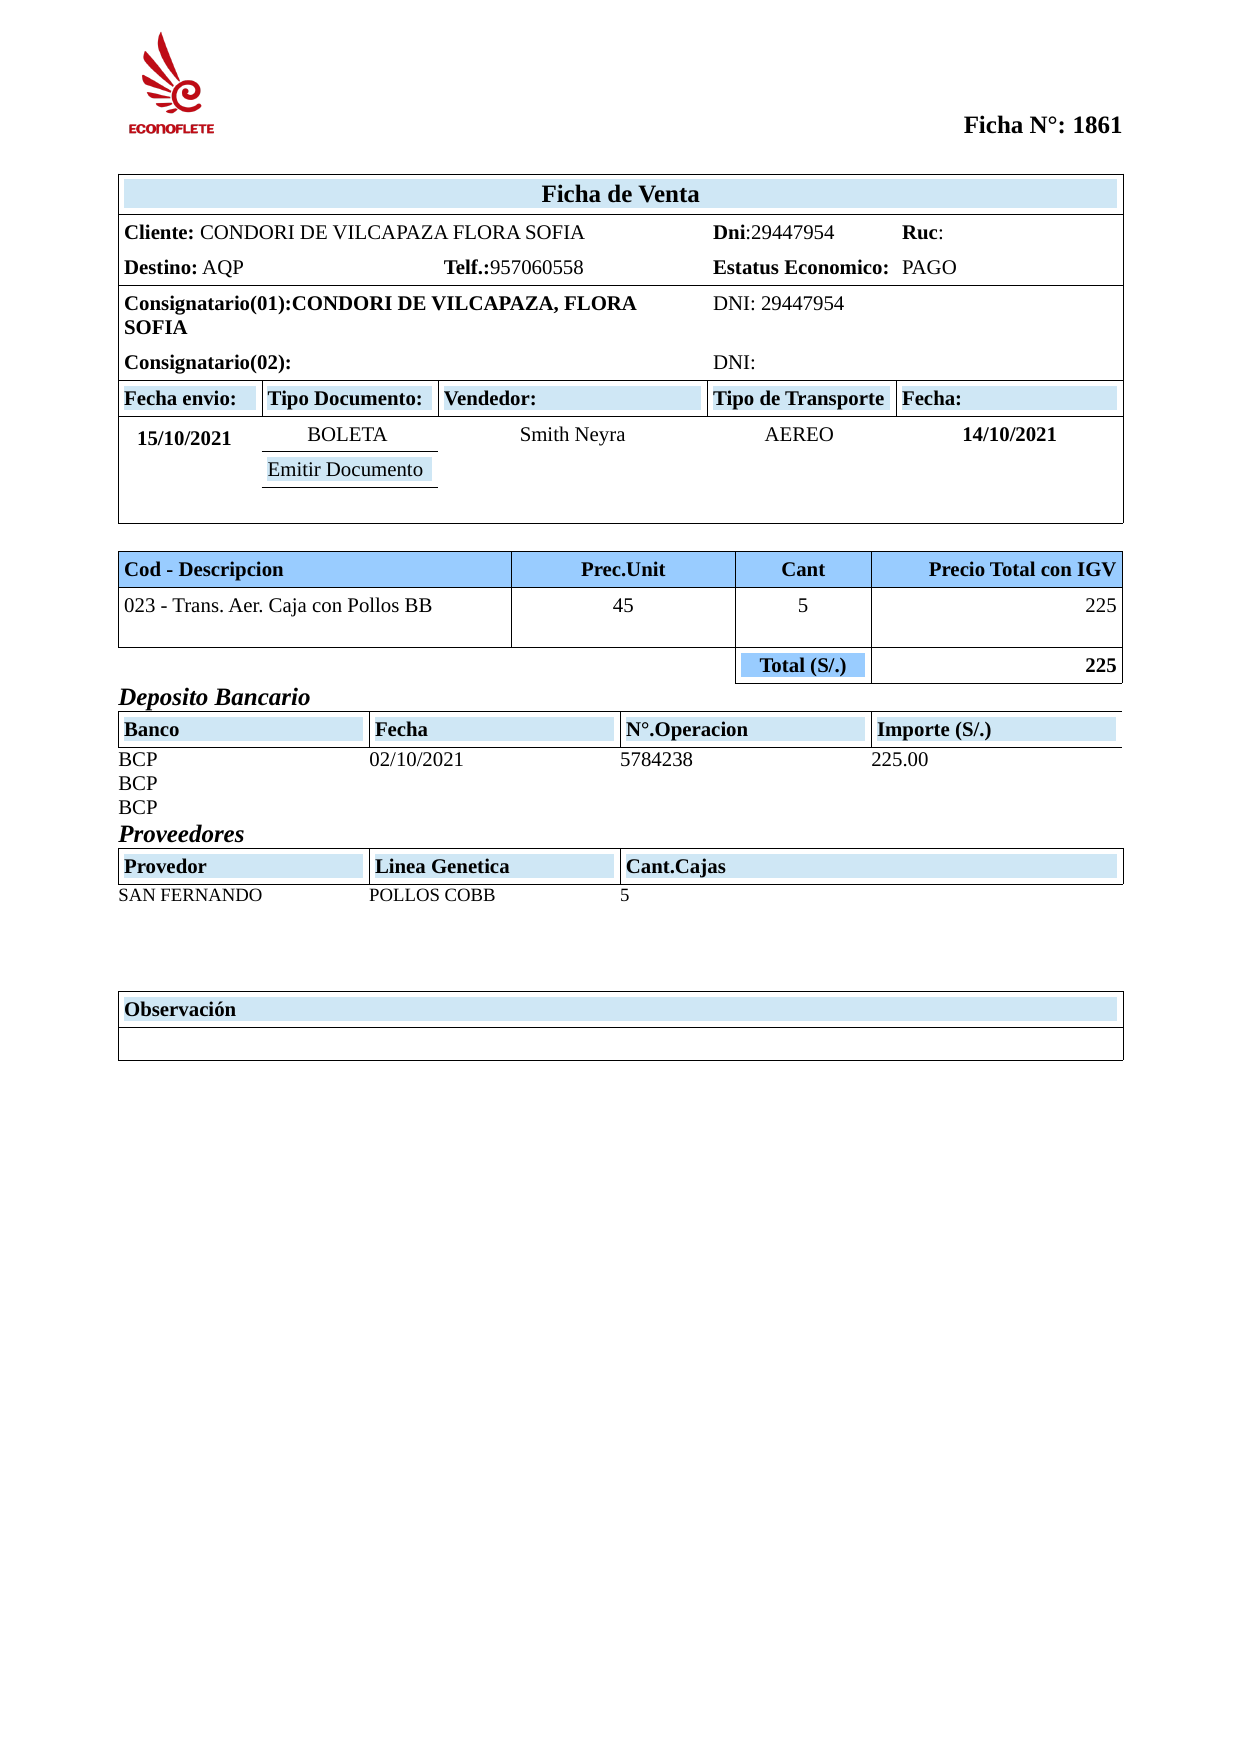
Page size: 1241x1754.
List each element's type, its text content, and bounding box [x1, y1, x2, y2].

table_cell Cliente: CONDORI DE VILCAPAZA FLORA SOFIA [119, 215, 707, 249]
table_cell 5 [620, 885, 1123, 905]
table_cell [511, 648, 735, 682]
table_cell [620, 927, 1123, 948]
table_cell AEREO [707, 417, 896, 523]
table_header Fecha [370, 712, 620, 747]
table_header N°.Operacion [621, 712, 871, 747]
table_cell [118, 948, 369, 970]
table_cell Tipo de Transporte [708, 381, 896, 416]
table_header Cant [736, 552, 871, 587]
table_cell [118, 648, 511, 682]
table_cell [369, 795, 620, 819]
table_header Observación [119, 992, 1123, 1027]
table_cell [369, 771, 620, 795]
table_cell DNI: [707, 345, 1123, 380]
table_header Ficha de Venta [119, 175, 1123, 214]
table_cell [871, 771, 1122, 795]
table_cell BCP [118, 795, 369, 819]
text Deposito Bancario [118, 682, 1122, 711]
table_cell 225 [872, 648, 1122, 682]
table_cell [118, 905, 369, 927]
table_cell Fecha envio: [119, 381, 262, 416]
table_cell [262, 488, 438, 523]
table_cell 5 [736, 588, 871, 647]
table_cell 225.00 [871, 748, 1122, 771]
table_cell BCP [118, 771, 369, 795]
table_cell [118, 927, 369, 948]
table_header Linea Genetica [370, 849, 620, 883]
table_cell POLLOS COBB [369, 885, 620, 905]
table_cell [369, 927, 620, 948]
table_cell Vendedor: [439, 381, 707, 416]
table_cell BOLETA [262, 417, 438, 451]
table_cell BCP [118, 748, 369, 771]
table_cell DNI: 29447954 [707, 286, 1123, 344]
table_header Precio Total con IGV [872, 552, 1122, 587]
table_cell Consignatario(01):CONDORI DE VILCAPAZA, FLORA SOFIA [119, 286, 707, 344]
text Proveedores [118, 819, 1122, 848]
table_cell [620, 970, 1123, 991]
table_cell Ruc: [896, 215, 1123, 249]
table_cell Telf.:957060558 [438, 249, 707, 285]
table_cell [620, 771, 871, 795]
table_cell Smith Neyra [438, 417, 707, 523]
table_cell Consignatario(02): [119, 345, 707, 380]
table_cell Total (S/.) [736, 648, 871, 682]
table_cell Estatus Economico: [707, 249, 896, 285]
table_cell [118, 970, 369, 991]
table_header Cod - Descripcion [119, 552, 511, 587]
table_cell [871, 795, 1122, 819]
table_header Importe (S/.) [872, 712, 1122, 747]
table_cell Destino: AQP [119, 249, 438, 285]
table_cell Emitir Documento [262, 452, 438, 487]
table_cell [369, 905, 620, 927]
table_cell 02/10/2021 [369, 748, 620, 771]
table_cell Dni:29447954 [707, 215, 896, 249]
table_cell 45 [512, 588, 735, 647]
table_cell [369, 948, 620, 970]
table_header Provedor [119, 849, 369, 883]
table_cell [119, 1028, 1123, 1060]
table_header Banco [119, 712, 369, 747]
table_header Prec.Unit [512, 552, 735, 587]
table_cell PAGO [896, 249, 1123, 285]
table_cell 14/10/2021 [896, 417, 1123, 523]
table_cell Tipo Documento: [263, 381, 438, 416]
table_cell Fecha: [897, 381, 1123, 416]
table_header Cant.Cajas [621, 849, 1123, 883]
table_cell [620, 905, 1123, 927]
table_cell 225 [872, 588, 1122, 647]
table_cell 15/10/2021 [119, 417, 262, 523]
table_cell [620, 948, 1123, 970]
picture [118, 31, 225, 134]
table_cell 023 - Trans. Aer. Caja con Pollos BB [119, 588, 511, 647]
table_cell [620, 795, 871, 819]
table_cell SAN FERNANDO [118, 885, 369, 905]
table_cell [369, 970, 620, 991]
table_cell 5784238 [620, 748, 871, 771]
